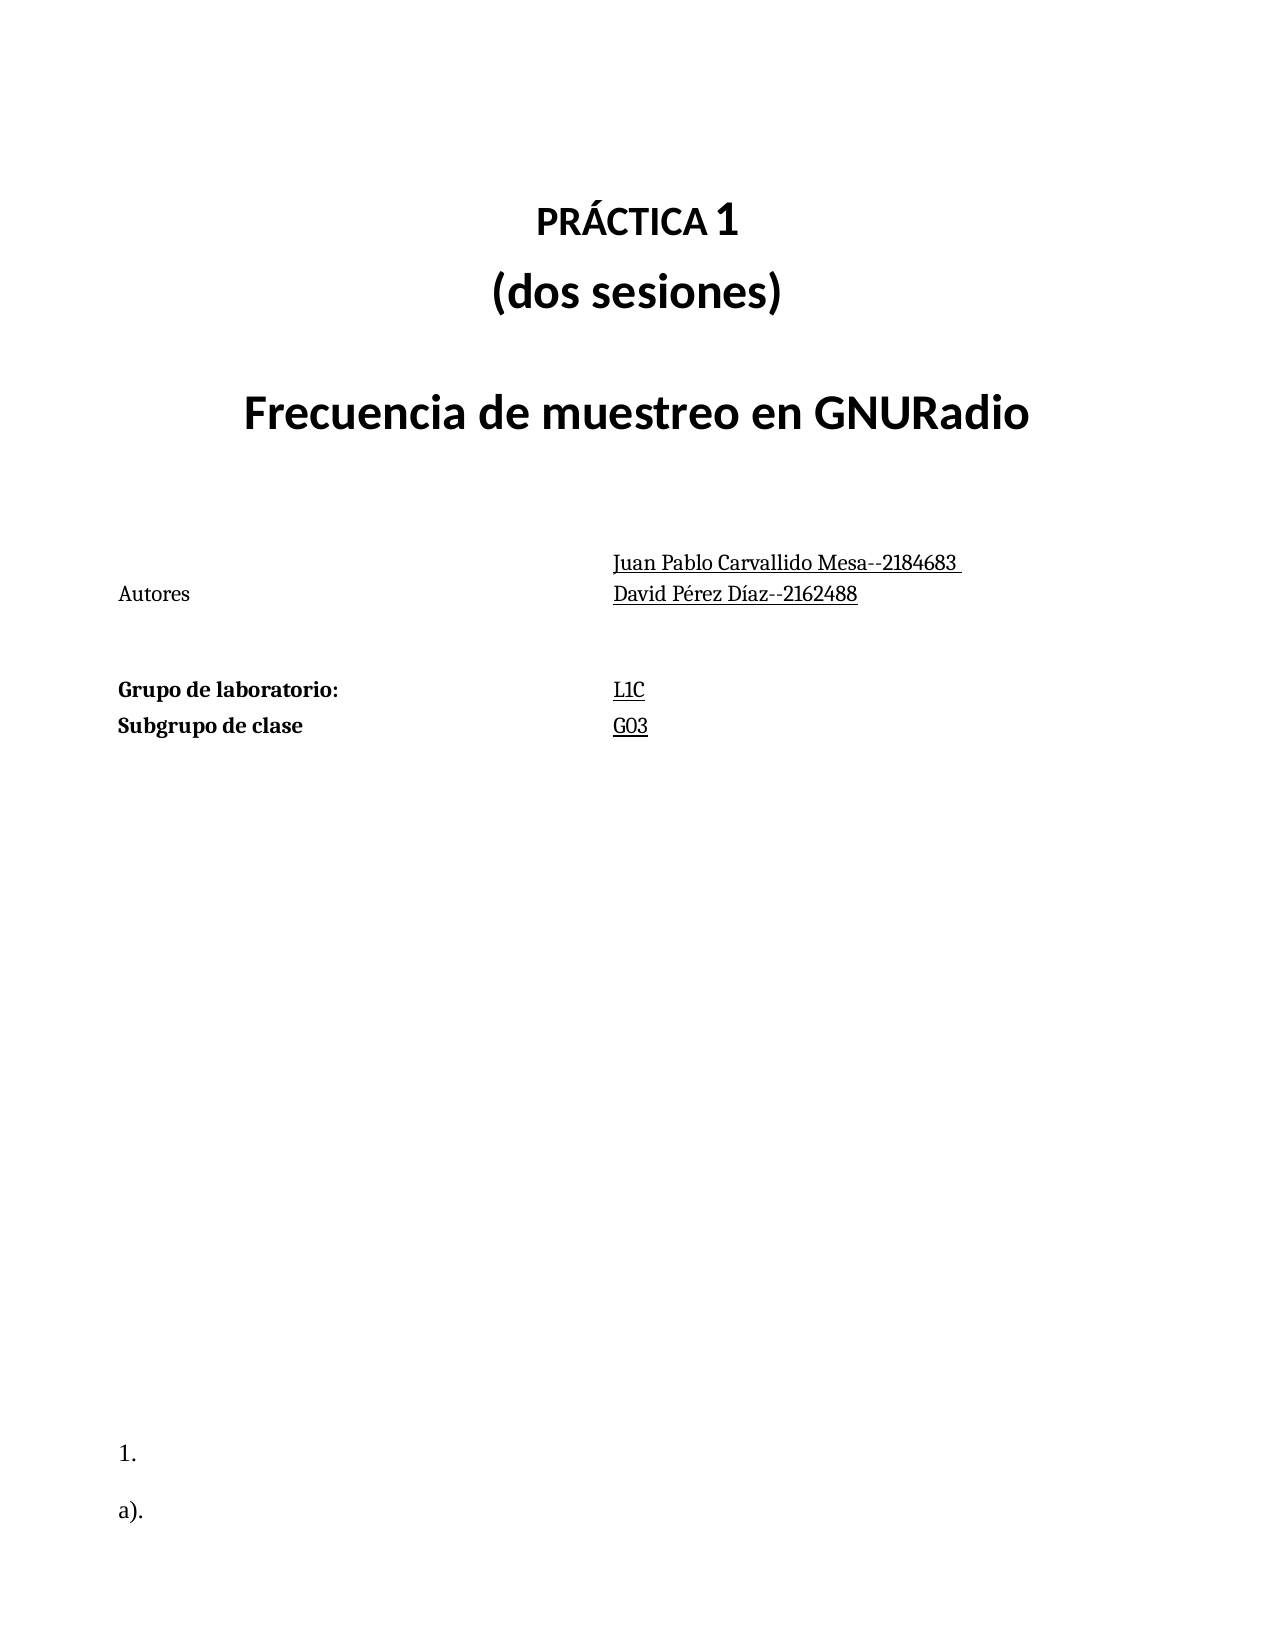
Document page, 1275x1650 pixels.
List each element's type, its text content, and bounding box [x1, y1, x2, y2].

table_cell Subgrupo de clase [118, 709, 613, 748]
table_header Autores [118, 550, 613, 644]
text a). [118, 1495, 1157, 1524]
table_cell G03 [613, 709, 1116, 748]
text (dos sesiones) [118, 260, 1157, 321]
table_cell David Pérez Díaz--2162488 [613, 581, 1116, 613]
table_cell [613, 613, 1116, 644]
table_header L1C [613, 677, 1116, 709]
table_header Grupo de laboratorio: [118, 677, 613, 709]
text 1. [118, 1438, 1157, 1467]
table_header Juan Pablo Carvallido Mesa--2184683 [613, 550, 1116, 581]
text Frecuencia de muestreo en GNURadio [118, 381, 1157, 442]
text PRÁCTICA 1 [118, 187, 1157, 248]
